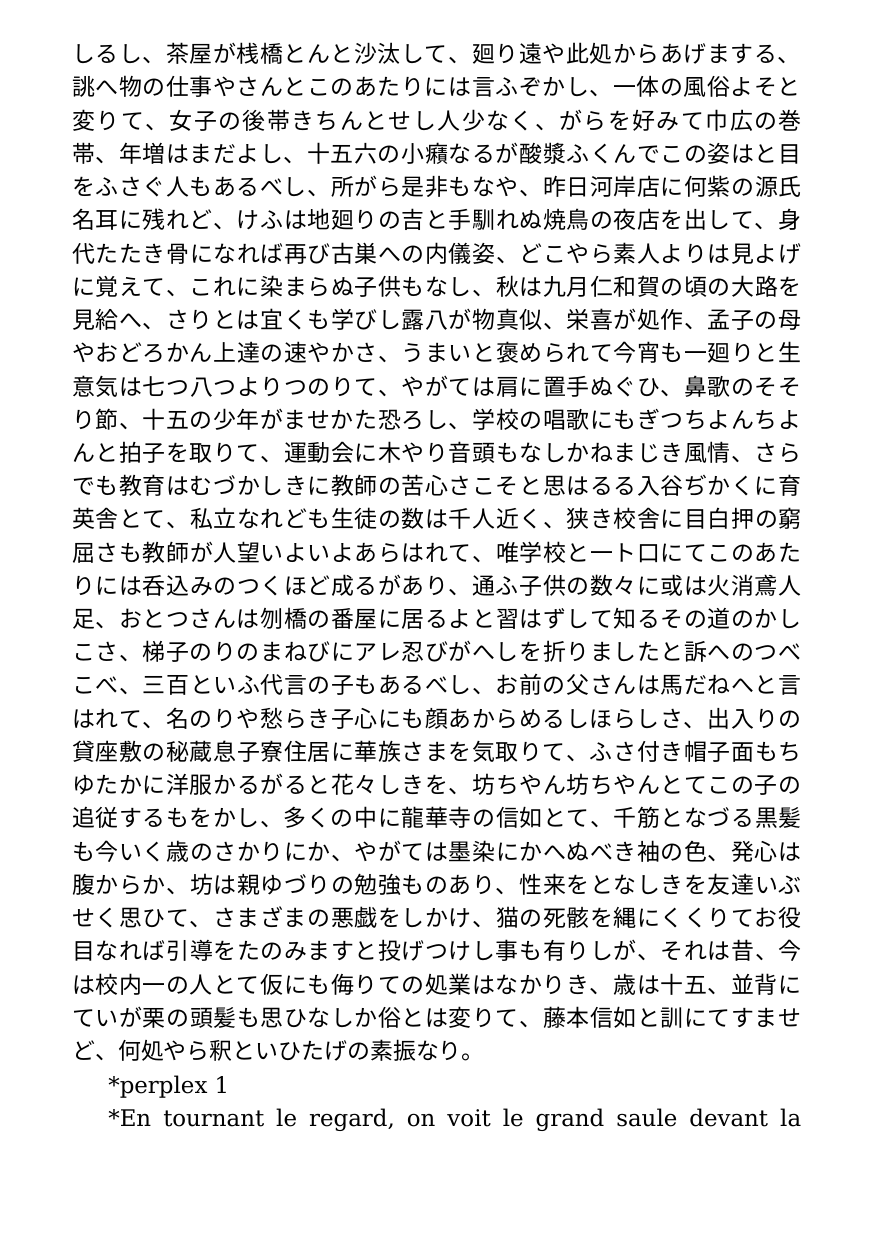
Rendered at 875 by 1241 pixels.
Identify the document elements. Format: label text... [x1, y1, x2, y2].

text しるし、茶屋が桟橋とんと沙汰して、廻り遠や此処からあげまする、誂へ物の仕事やさんとこのあたりには言ふぞかし、一体の風俗よそと変りて、女子の後帯きちんとせし人少なく、がらを好みて巾広の巻帯、年増はまだよし、十五六の小癪なるが酸漿ふくんでこの姿はと目をふさぐ人もあるべし、所がら是非もなや、昨日河岸店に何紫の源氏名耳に残れど、けふは地廻りの吉と手馴れぬ焼鳥の夜店を出して、身代たたき骨になれば再び古巣への内儀姿、どこやら素人よりは見よげに覚えて、これに染まらぬ子供もなし、秋は九月仁和賀の頃の大路を見給へ、さりとは宜くも学びし露八が物真似、栄喜が処作、孟子の母やおどろかん上達の速やかさ、うまいと褒められて今宵も一廻りと生意気は七つ八つよりつのりて、やがては肩に置手ぬぐひ、鼻歌のそそり節、十五の少年がませかた恐ろし、学校の唱歌にもぎつちよんちよんと拍子を取りて、運動会に木やり音頭もなしかねまじき風情、さらでも教育はむづかしきに教師の苦心さこそと思はるる入谷ぢかくに育英舎とて、私立なれども生徒の数は千人近く、狭き校舎に目白押の窮屈さも教師が人望いよいよあらはれて、唯学校と一ト口にてこのあたりには呑込みのつくほど成るがあり、通ふ子供の数々に或は火消鳶人足、おとつさんは刎橋の番屋に居るよと習はずして知るその道のかしこさ、梯子のりのまねびにアレ忍びがへしを折りましたと訴へのつべこべ、三百といふ代言の子もあるべし、お前の父さんは馬だねへと言はれて、名のりや愁らき子心にも顔あからめるしほらしさ、出入りの貸座敷の秘蔵息子寮住居に華族さまを気取りて、ふさ付き帽子面もちゆたかに洋服かるがると花々しきを、坊ちやん坊ちやんとてこの子の追従するもをかし、多くの中に龍華寺の信如とて、千筋となづる黒髪も今いく歳のさかりにか、やがては墨染にかへぬべき袖の色、発心は腹からか、坊は親ゆづりの勉強ものあり、性来をとなしきを友達いぶせく思ひて、さまざまの悪戯をしかけ、猫の死骸を縄にくくりてお役目なれば引導をたのみますと投げつけし事も有りしが、それは昔、今は校内一の人とて仮にも侮りての処業はなかりき、歳は十五、並背にていが栗の頭髪も思ひなしか俗とは変りて、藤本信如と訓にてすませど、何処やら釈といひたげの素振なり。 [72, 36, 802, 1066]
text *perplex 1 [72, 1072, 802, 1099]
text *En tournant le regard, on voit le grand saule devant la [72, 1105, 802, 1131]
